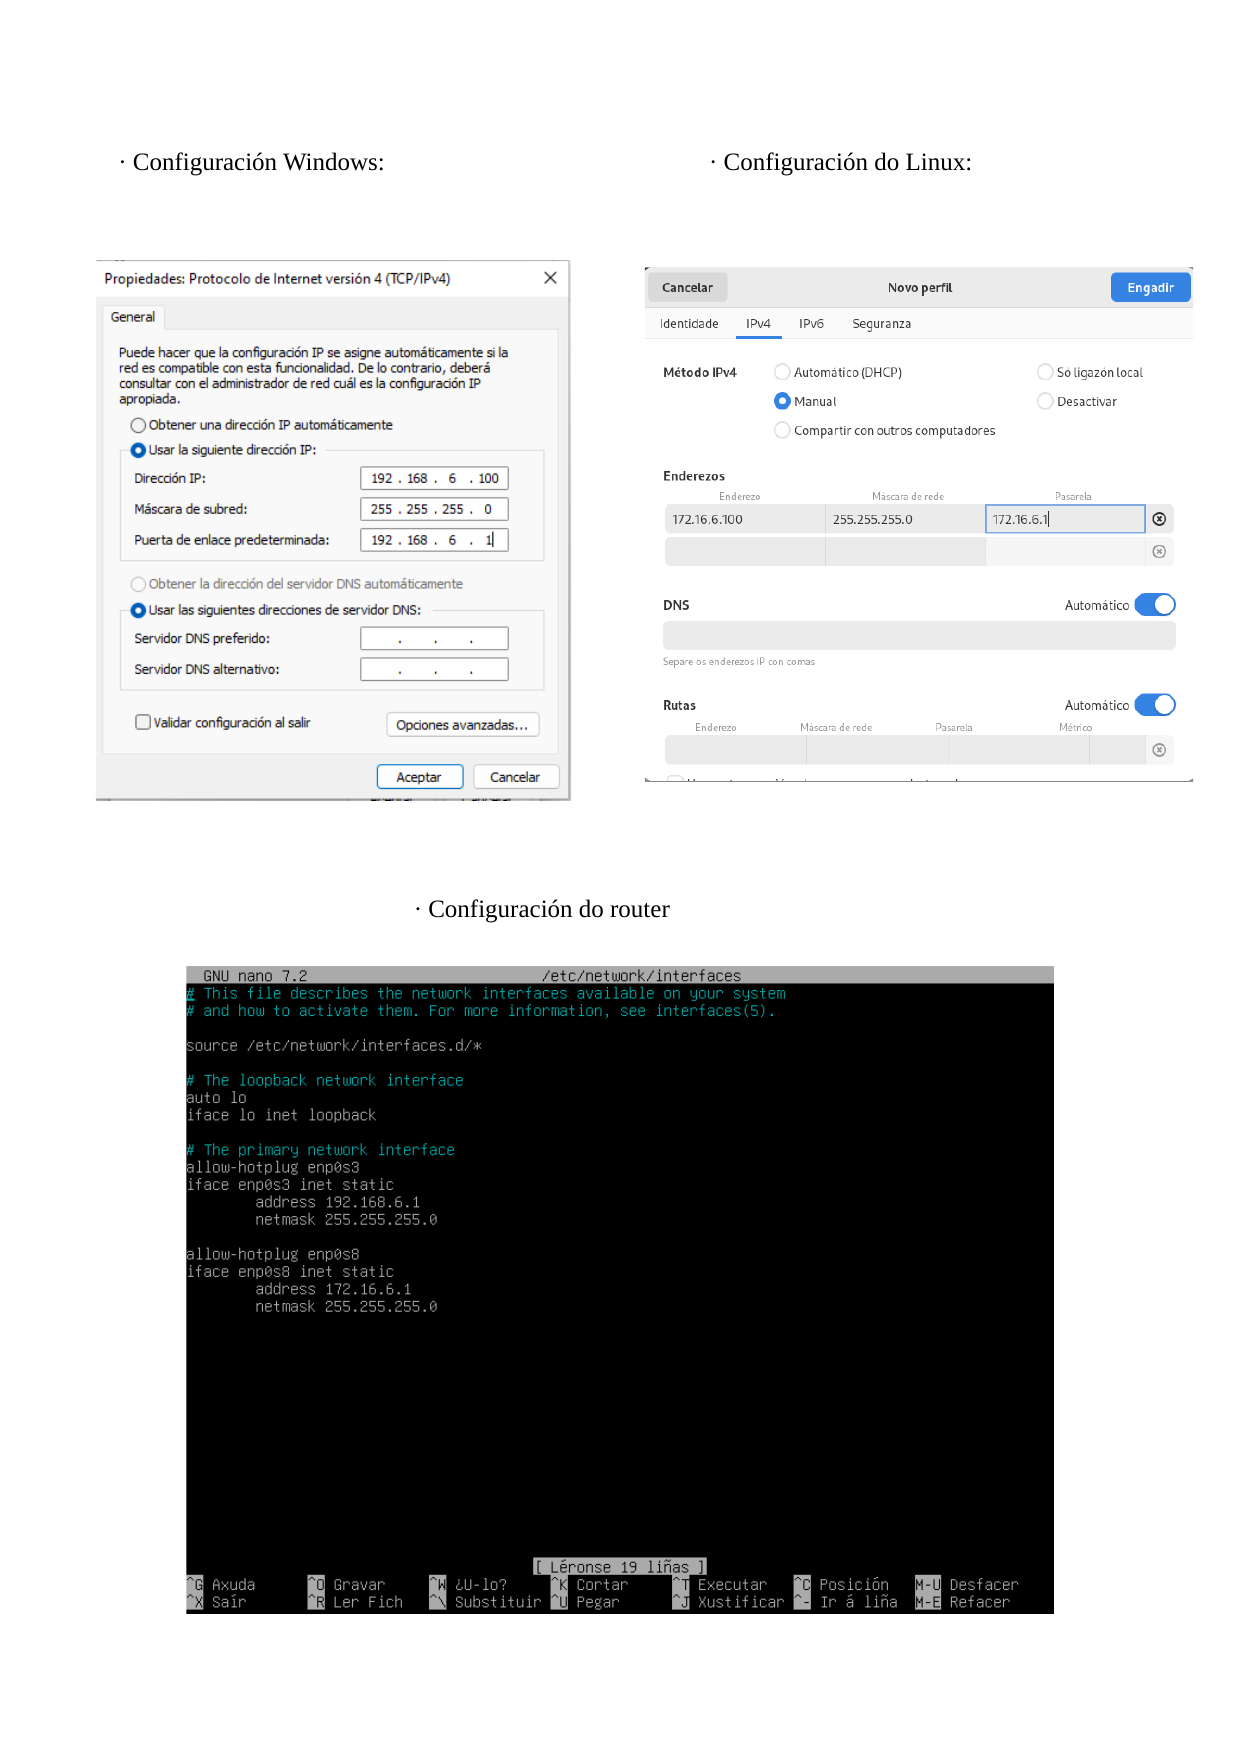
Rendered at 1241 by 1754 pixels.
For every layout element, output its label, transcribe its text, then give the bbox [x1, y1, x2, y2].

picture [186, 966, 1054, 1614]
picture [644, 267, 1194, 782]
text · Configuración do router [118, 894, 1122, 923]
text · Configuración Windows: · Configuración do Linux: [118, 147, 1122, 176]
picture [95, 260, 572, 801]
